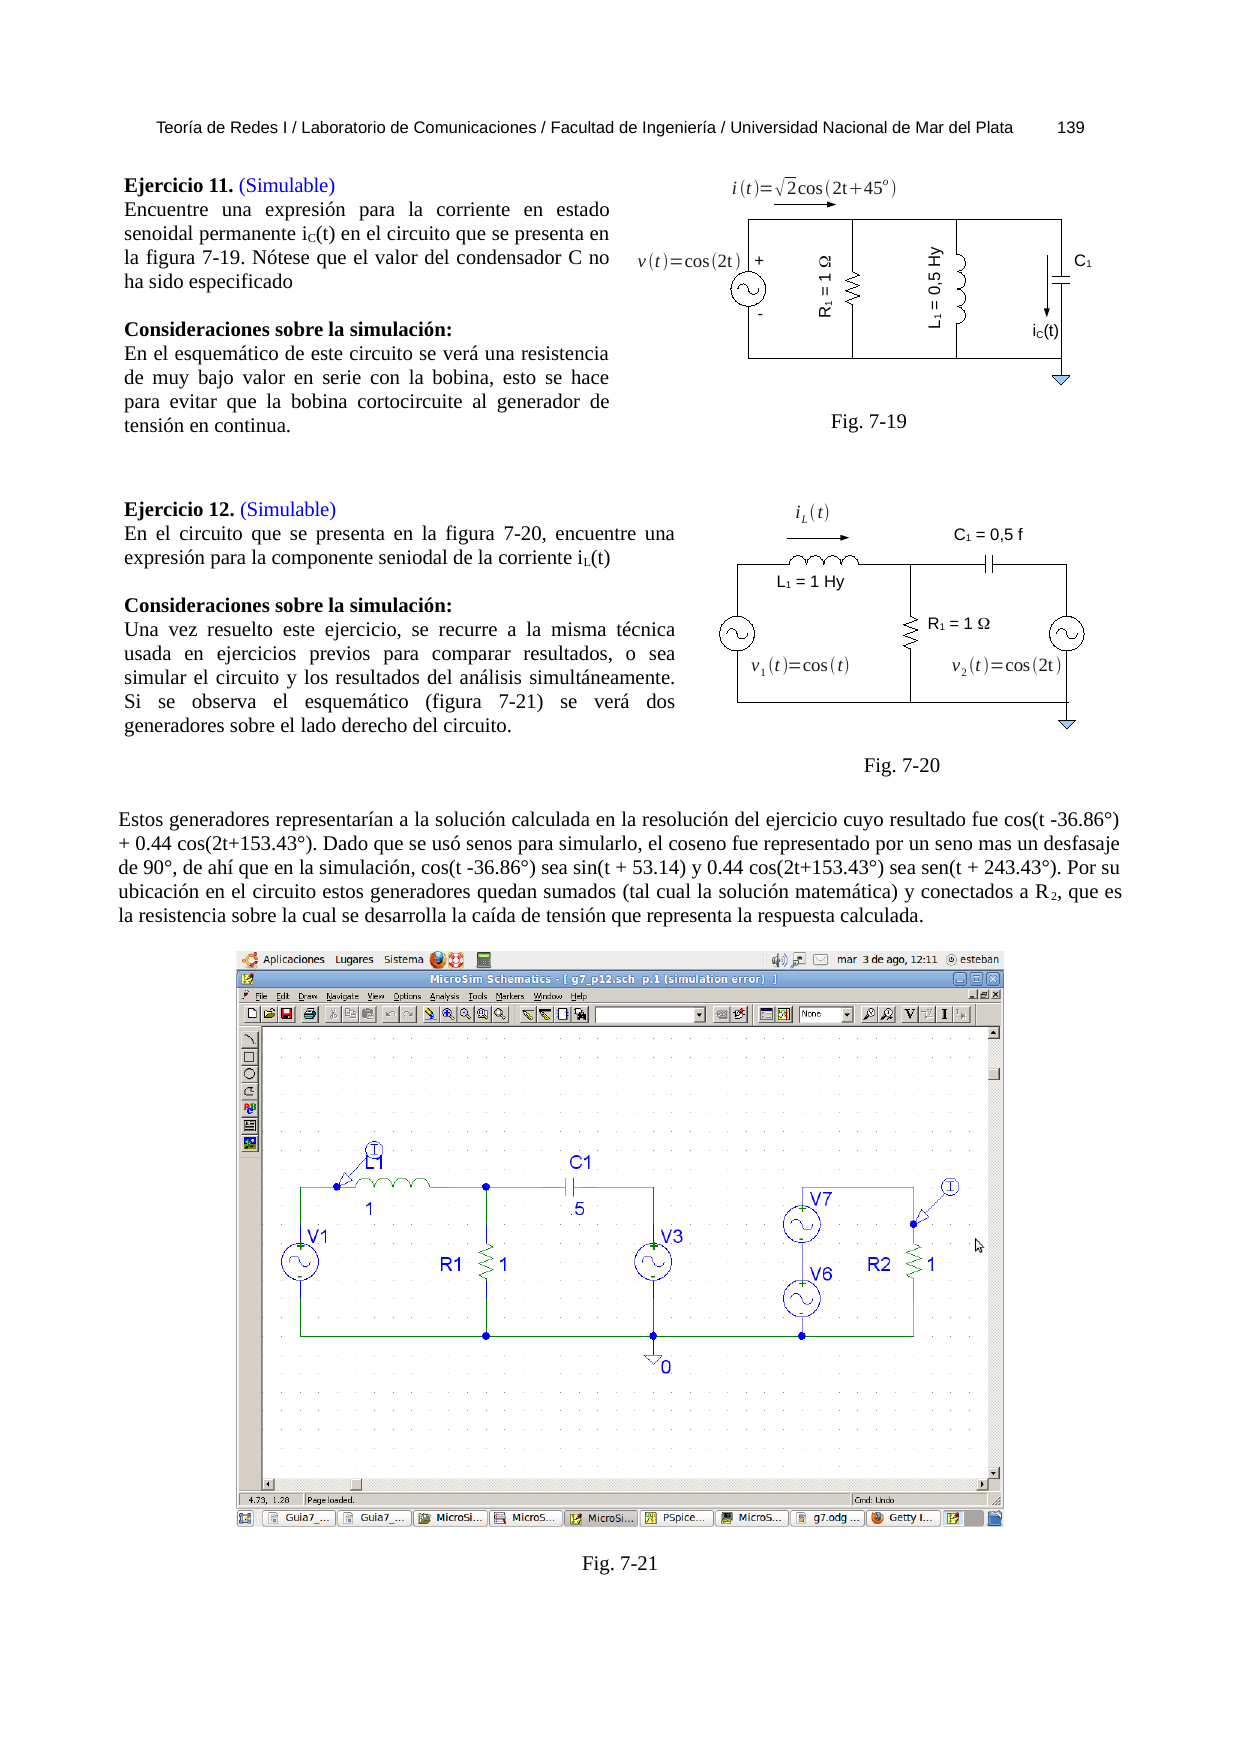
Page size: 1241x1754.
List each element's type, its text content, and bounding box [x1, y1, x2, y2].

table_header Fig. 7-19 [616, 167, 1122, 443]
text Estos generadores representarían a la solución calculada en la resolución del ejercicio cuyo resultado fue cos(t -36.86°) + 0.44 cos(2t+153.43°). Dado que se usó senos para simularlo, el coseno fue representado por un seno mas un desfasaje de 90°, de ahí que en la simulación, cos(t -36.86°) sea sin(t + 53.14) y 0.44 cos(2t+153.43°) sea sen(t + 243.43°). Por su ubicación en el circuito estos generadores quedan sumados (tal cual la solución matemática) y conectados a R2, que es la resistencia sobre la cual se desarrolla la caída de tensión que representa la respuesta calculada. [118, 807, 1122, 927]
table_header Ejercicio 12. (Simulable) En el circuito que se presenta en la figura 7-20, encuentre una expresión para la componente seniodal de la corriente iL(t) Consideraciones sobre la simulación: Una vez resuelto este ejercicio, se recurre a la misma técnica usada en ejercicios previos para comparar resultados, o sea simular el circuito y los resultados del análisis simultáneamente. Si se observa el esquemático (figura 7-21) se verá dos generadores sobre el lado derecho del circuito. [118, 491, 682, 783]
table_header Ejercicio 11. (Simulable) Encuentre una expresión para la corriente en estado senoidal permanente iC(t) en el circuito que se presenta en la figura 7-19. Nótese que el valor del condensador C no ha sido especificado Consideraciones sobre la simulación: En el esquemático de este circuito se verá una resistencia de muy bajo valor en serie con la bobina, esto se hace para evitar que la bobina cortocircuite al generador de tensión en continua. [118, 167, 616, 443]
picture [236, 951, 1004, 1527]
table_header Fig. 7-20 [682, 491, 1122, 783]
text Fig. 7-21 [118, 1551, 1122, 1575]
